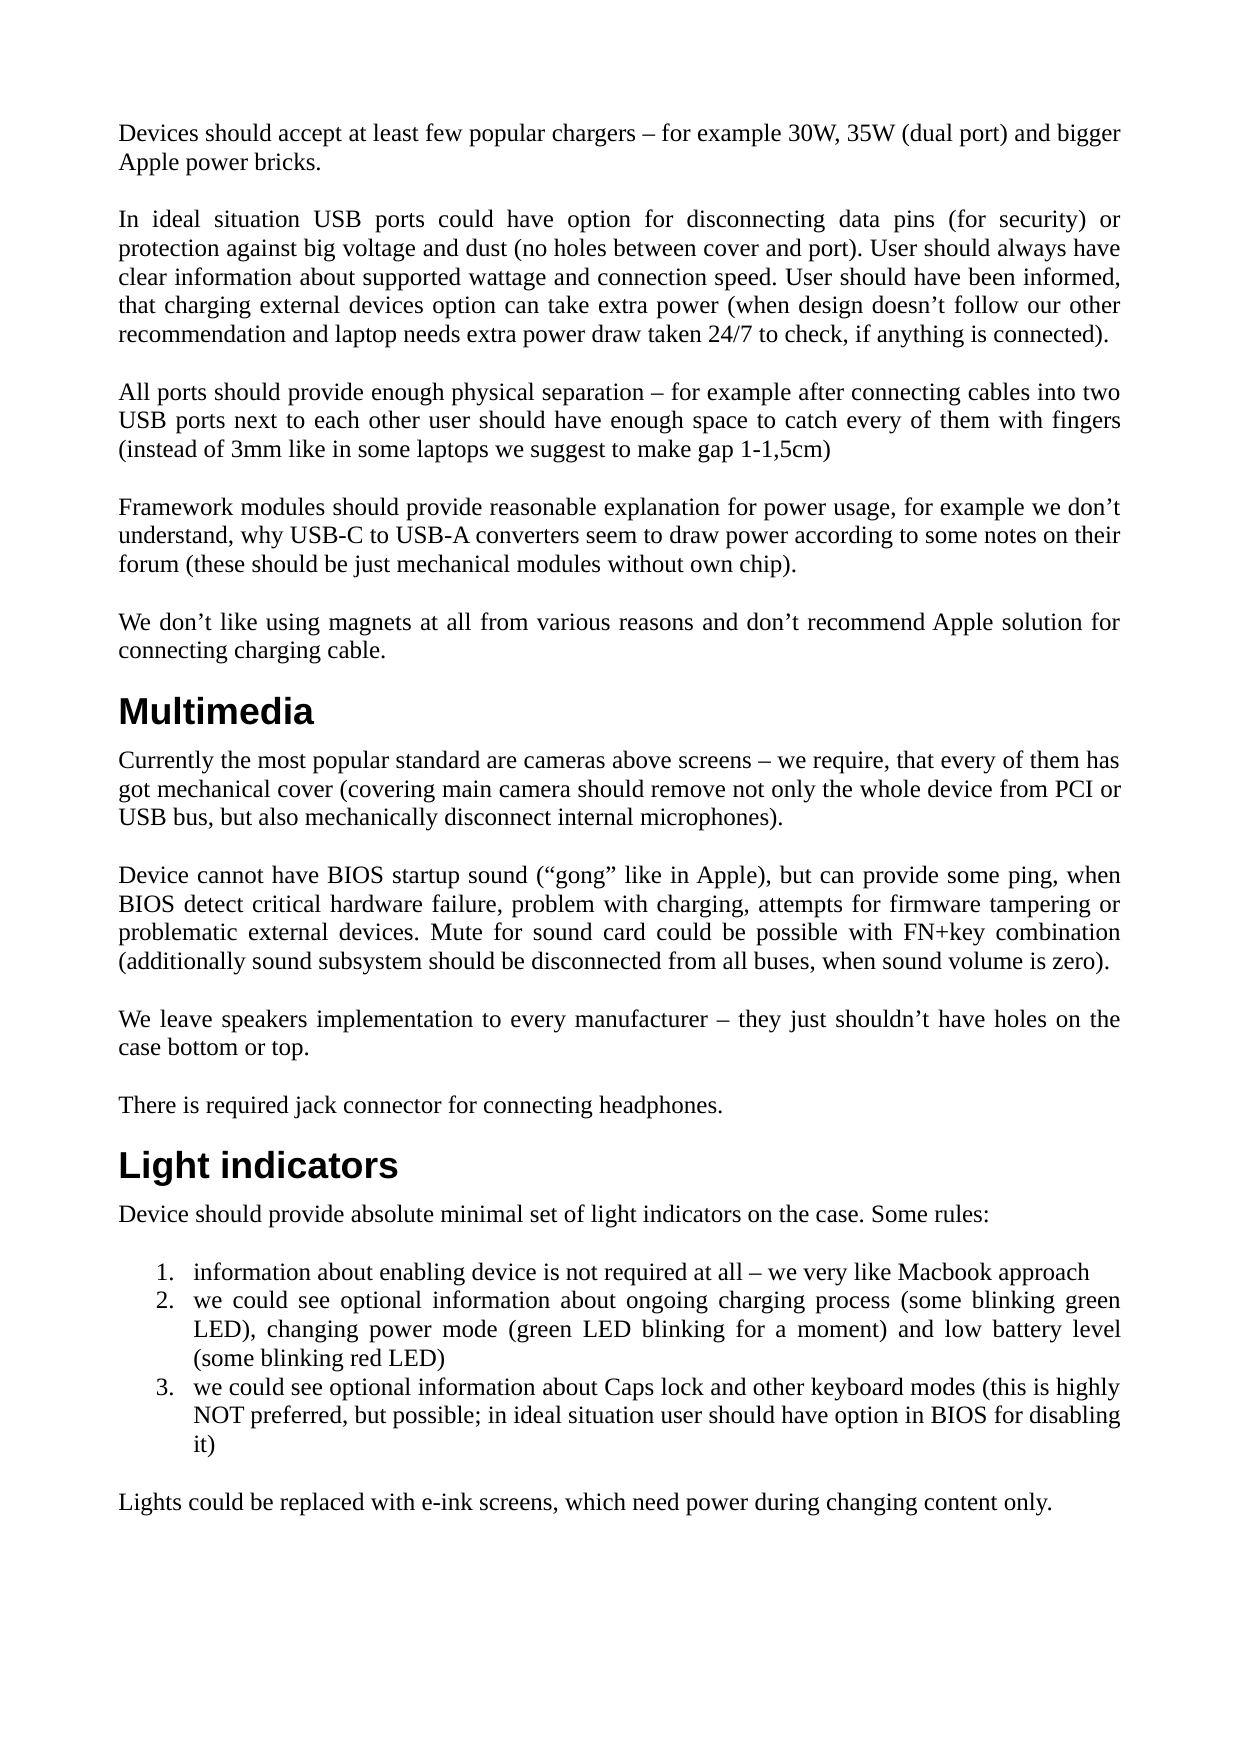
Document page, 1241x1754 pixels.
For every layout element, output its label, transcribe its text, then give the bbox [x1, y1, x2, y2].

text There is required jack connector for connecting headphones. [118, 1090, 1122, 1119]
list information about enabling device is not required at all – we very like Macbook approach [156, 1257, 1122, 1286]
text Lights could be replaced with e-ink screens, which need power during changing content only. [118, 1487, 1122, 1516]
list we could see optional information about Caps lock and other keyboard modes (this is highly NOT preferred, but possible; in ideal situation user should have option in BIOS for disabling it) [156, 1372, 1122, 1458]
text All ports should provide enough physical separation – for example after connecting cables into two USB ports next to each other user should have enough space to catch every of them with fingers (instead of 3mm like in some laptops we suggest to make gap 1-1,5cm) [118, 377, 1122, 463]
subtitle Light indicators [118, 1144, 1122, 1187]
text Currently the most popular standard are cameras above screens – we require, that every of them has got mechanical cover (covering main camera should remove not only the whole device from PCI or USB bus, but also mechanically disconnect internal microphones). [118, 745, 1122, 831]
text Framework modules should provide reasonable explanation for power usage, for example we don’t understand, why USB-C to USB-A converters seem to draw power according to some notes on their forum (these should be just mechanical modules without own chip). [118, 492, 1122, 578]
text Device should provide absolute minimal set of light indicators on the case. Some rules: [118, 1199, 1122, 1228]
text We don’t like using magnets at all from various reasons and don’t recommend Apple solution for connecting charging cable. [118, 607, 1122, 664]
subtitle Multimedia [118, 689, 1122, 732]
text In ideal situation USB ports could have option for disconnecting data pins (for security) or protection against big voltage and dust (no holes between cover and port). User should always have clear information about supported wattage and connection speed. User should have been informed, that charging external devices option can take extra power (when design doesn’t follow our other recommendation and laptop needs extra power draw taken 24/7 to check, if anything is connected). [118, 204, 1122, 348]
text Devices should accept at least few popular chargers – for example 30W, 35W (dual port) and bigger Apple power bricks. [118, 118, 1122, 176]
text We leave speakers implementation to every manufacturer – they just shouldn’t have holes on the case bottom or top. [118, 1004, 1122, 1061]
list we could see optional information about ongoing charging process (some blinking green LED), changing power mode (green LED blinking for a moment) and low battery level (some blinking red LED) [156, 1286, 1122, 1372]
text Device cannot have BIOS startup sound (“gong” like in Apple), but can provide some ping, when BIOS detect critical hardware failure, problem with charging, attempts for firmware tampering or problematic external devices. Mute for sound card could be possible with FN+key combination (additionally sound subsystem should be disconnected from all buses, when sound volume is zero). [118, 860, 1122, 975]
